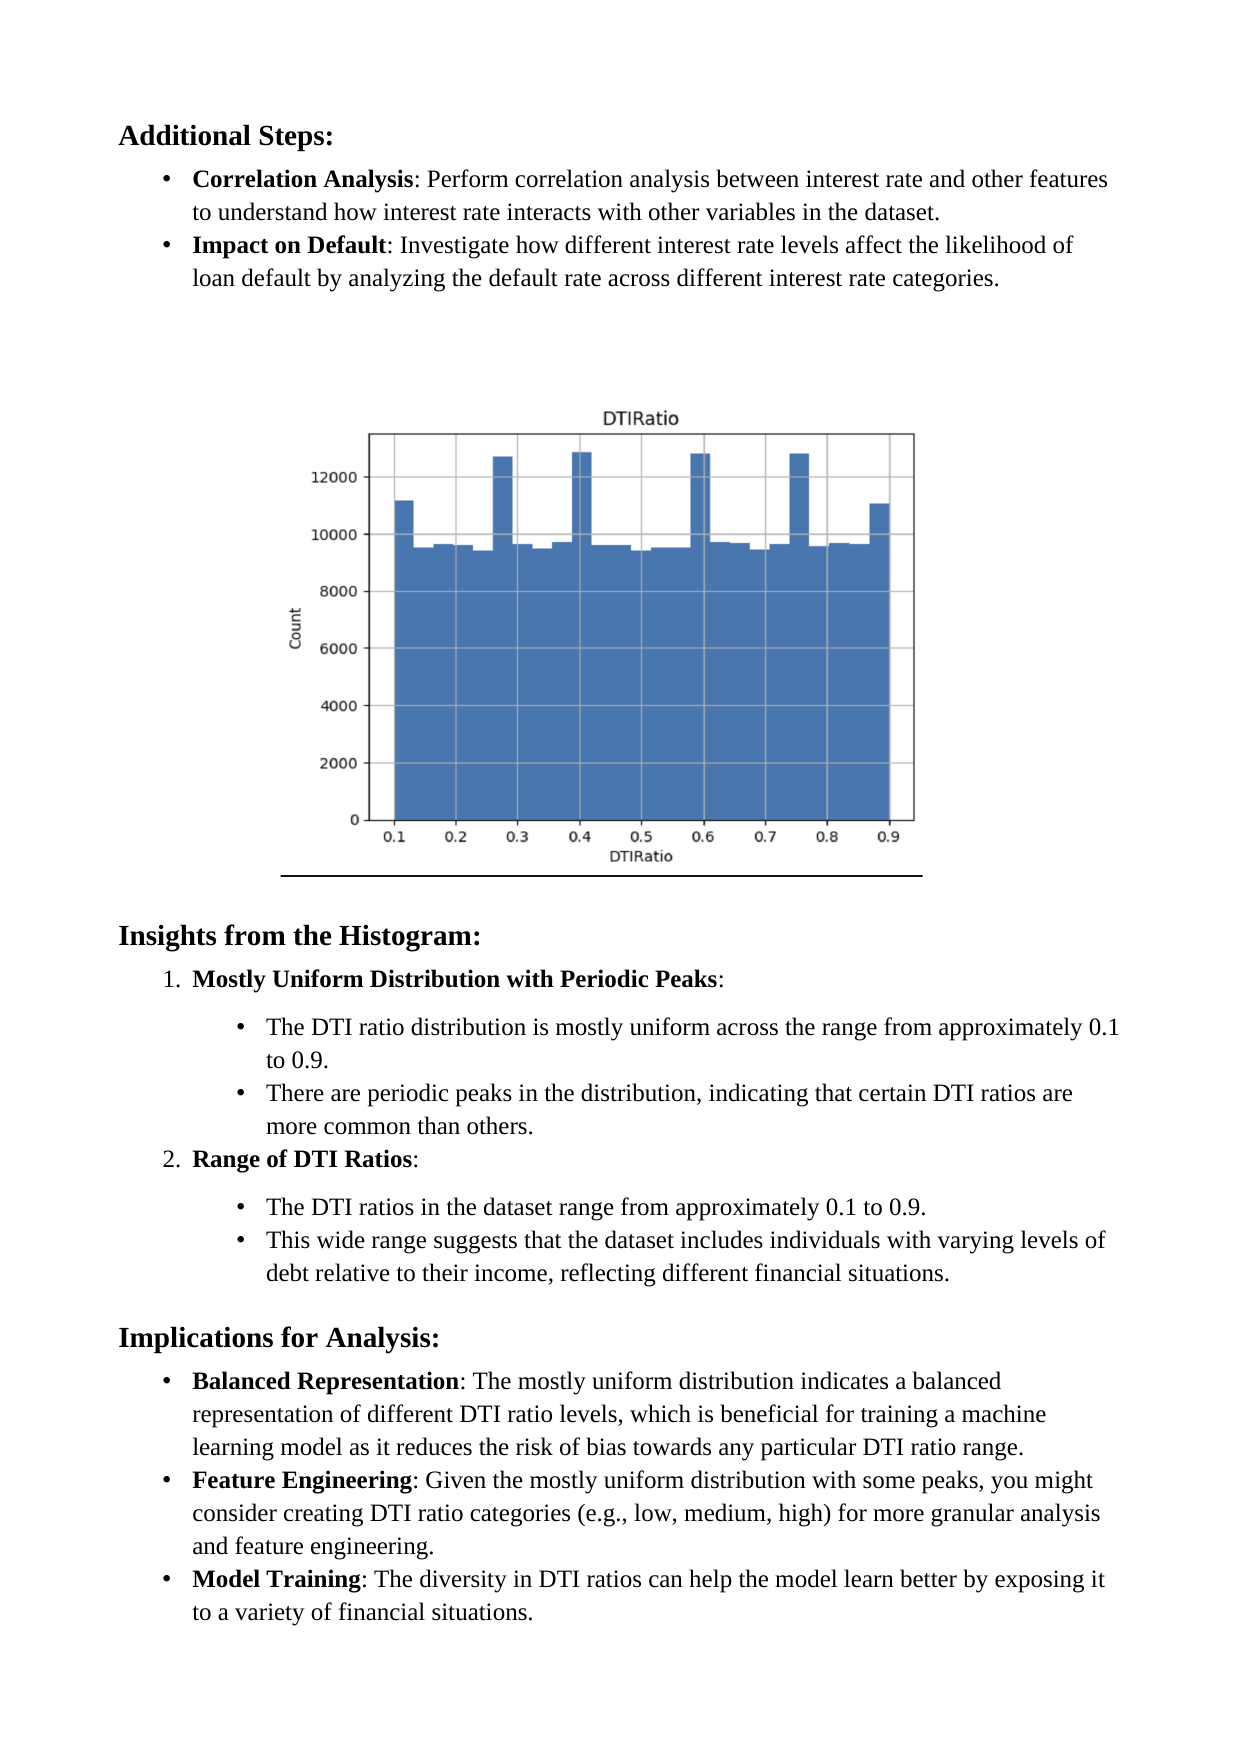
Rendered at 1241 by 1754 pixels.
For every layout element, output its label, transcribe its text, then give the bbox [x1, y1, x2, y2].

list Range of DTI Ratios: [162, 1144, 1122, 1173]
subtitle Implications for Analysis: [118, 1320, 1122, 1353]
list Balanced Representation: The mostly uniform distribution indicates a balanced representation of different DTI ratio levels, which is beneficial for training a machine learning model as it reduces the risk of bias towards any particular DTI ratio range. [162, 1366, 1122, 1461]
list Feature Engineering: Given the mostly uniform distribution with some peaks, you might consider creating DTI ratio categories (e.g., low, medium, high) for more granular analysis and feature engineering. [162, 1465, 1122, 1560]
list Mostly Uniform Distribution with Periodic Peaks: [162, 964, 1122, 993]
list Impact on Default: Investigate how different interest rate levels affect the likelihood of loan default by analyzing the default rate across different interest rate categories. [162, 230, 1122, 292]
list There are periodic peaks in the distribution, indicating that certain DTI ratios are more common than others. [236, 1078, 1122, 1140]
subtitle Additional Steps: [118, 118, 1122, 152]
subtitle Insights from the Histogram: [118, 918, 1122, 952]
list Model Training: The diversity in DTI ratios can help the model learn better by exposing it to a variety of financial situations. [162, 1564, 1122, 1626]
list Correlation Analysis: Perform correlation analysis between interest rate and other features to understand how interest rate interacts with other variables in the dataset. [162, 164, 1122, 226]
list This wide range suggests that the dataset includes individuals with varying levels of debt relative to their income, reflecting different financial situations. [236, 1225, 1122, 1286]
list The DTI ratio distribution is mostly uniform across the range from approximately 0.1 to 0.9. [236, 1012, 1122, 1074]
list The DTI ratios in the dataset range from approximately 0.1 to 0.9. [236, 1192, 1122, 1220]
picture [280, 405, 923, 877]
